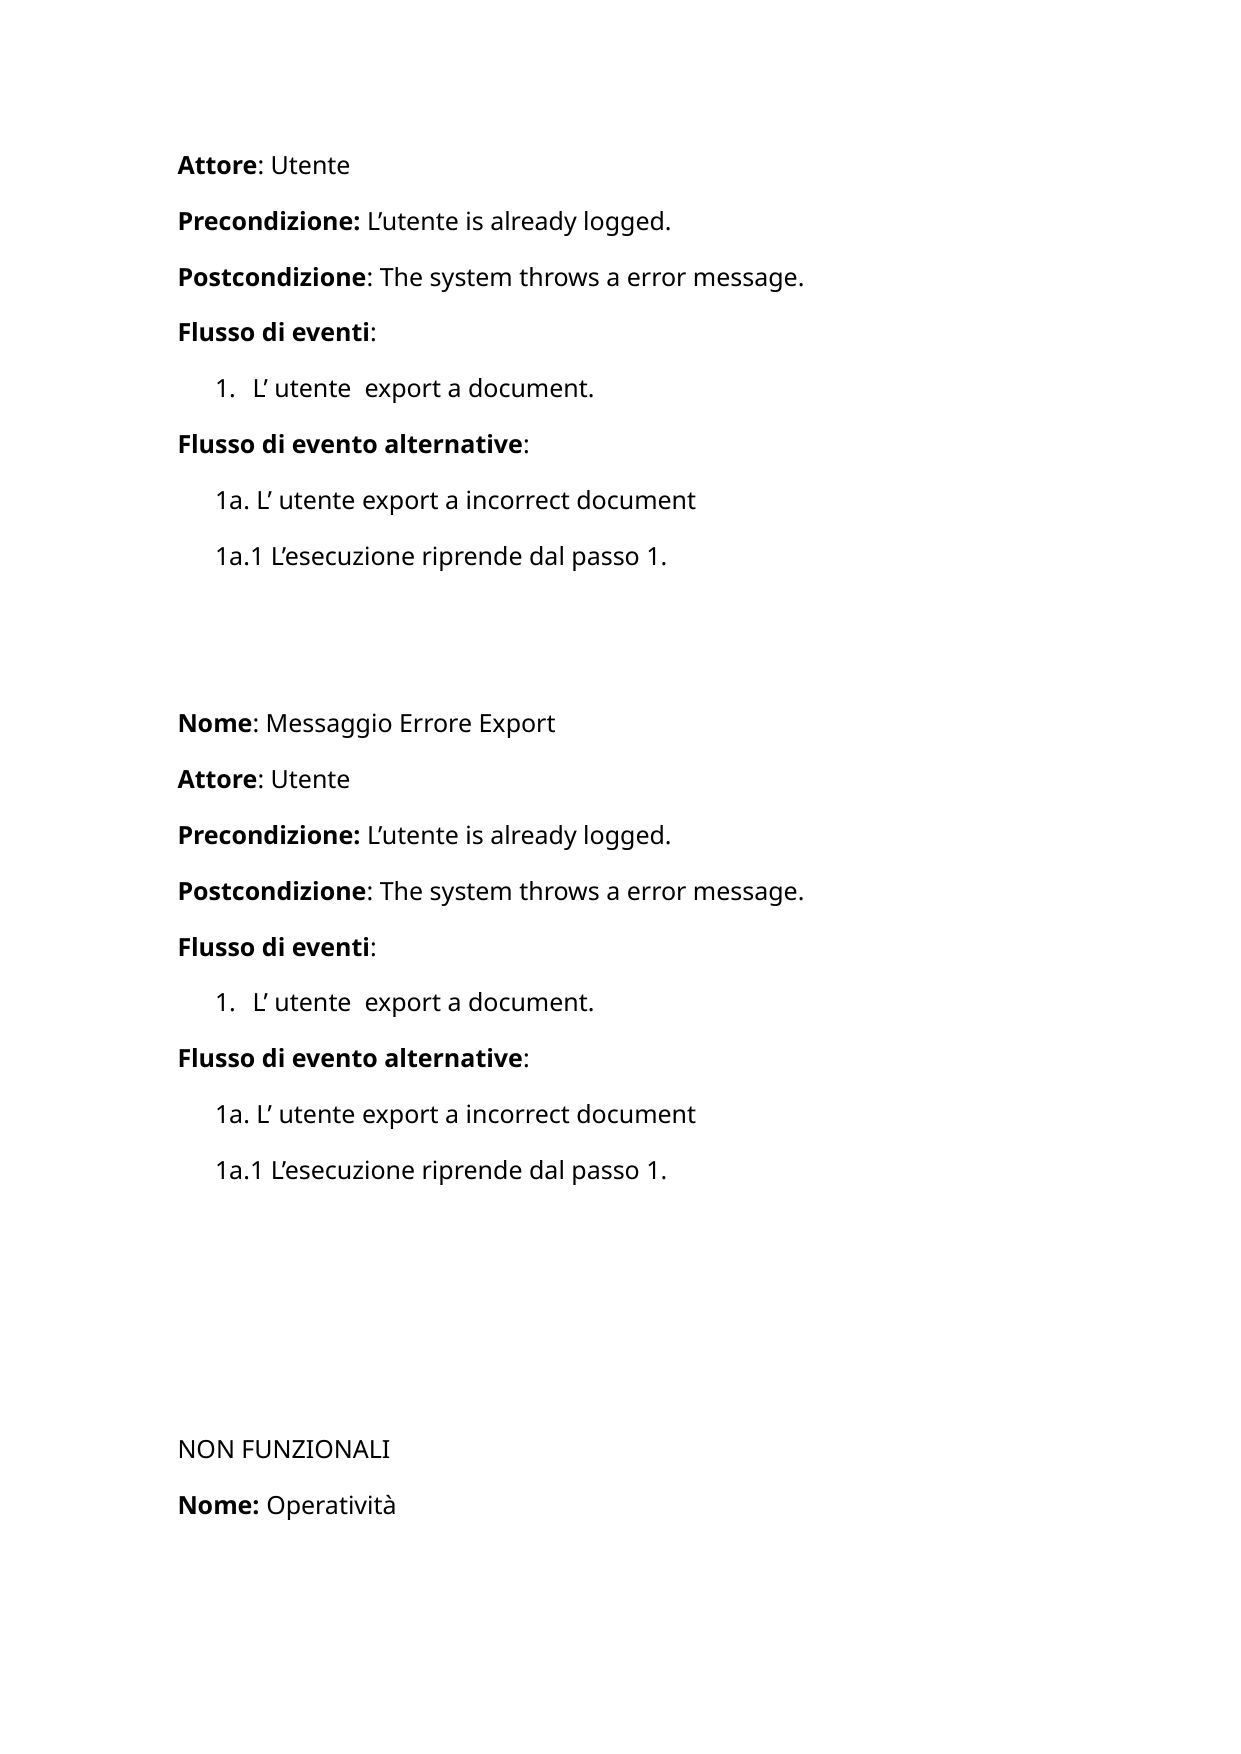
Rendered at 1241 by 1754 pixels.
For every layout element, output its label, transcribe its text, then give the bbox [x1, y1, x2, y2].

text Flusso di eventi: [177, 315, 1063, 349]
list L’ utente export a document. [215, 985, 1063, 1019]
text Precondizione: L’utente is already logged. [177, 818, 1063, 852]
text Precondizione: L’utente is already logged. [177, 203, 1063, 237]
text Attore: Utente [177, 762, 1063, 796]
text Postcondizione: The system throws a error message. [177, 873, 1063, 907]
list L’ utente export a document. [215, 371, 1063, 405]
text 1a.1 L’esecuzione riprende dal passo 1. [215, 538, 1063, 572]
text Nome: Operatività [177, 1488, 1063, 1522]
text NON FUNZIONALI [177, 1432, 1063, 1466]
text Postcondizione: The system throws a error message. [177, 259, 1063, 293]
text Nome: Messaggio Errore Export [177, 706, 1063, 740]
text 1a.1 L’esecuzione riprende dal passo 1. [215, 1153, 1063, 1187]
text Flusso di evento alternative: [177, 427, 1063, 461]
text Attore: Utente [177, 148, 1063, 182]
text 1a. L’ utente export a incorrect document [215, 483, 1063, 517]
text 1a. L’ utente export a incorrect document [215, 1097, 1063, 1131]
text Flusso di evento alternative: [177, 1041, 1063, 1075]
text Flusso di eventi: [177, 929, 1063, 963]
